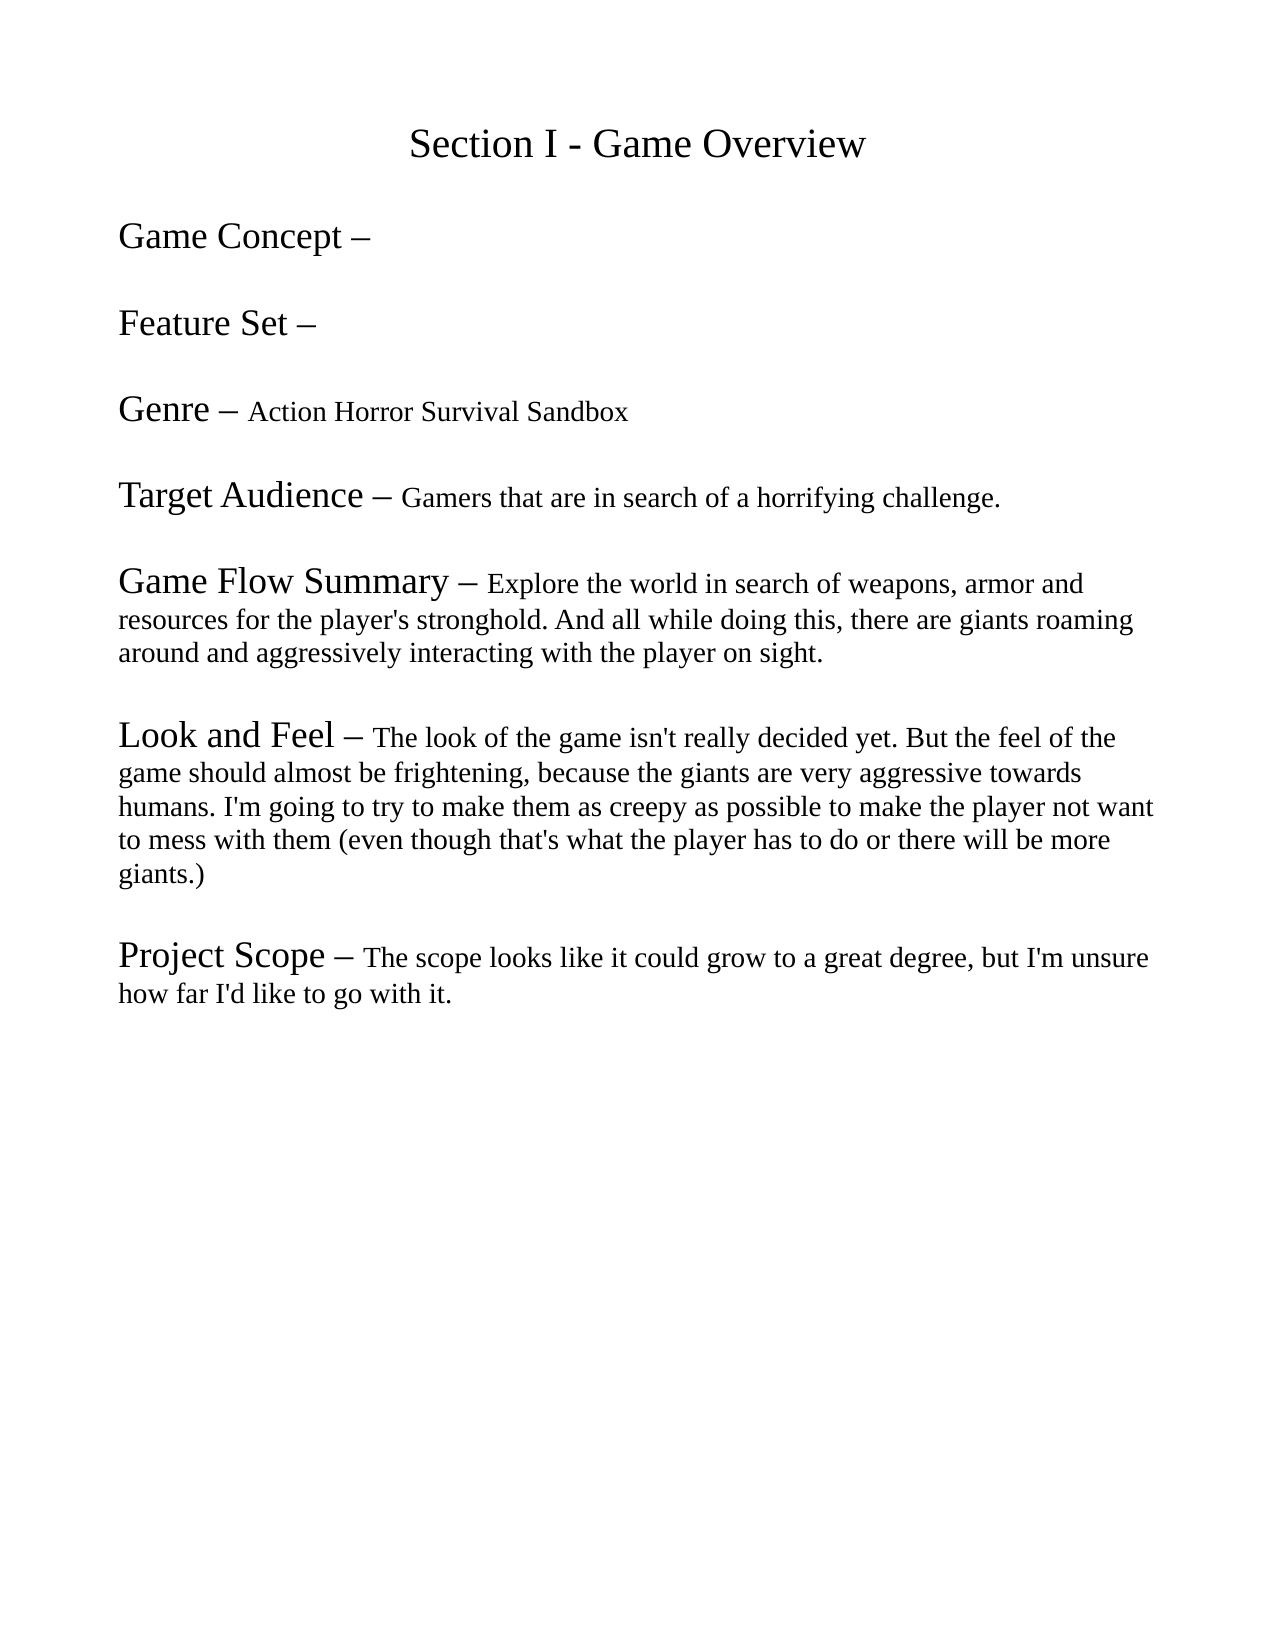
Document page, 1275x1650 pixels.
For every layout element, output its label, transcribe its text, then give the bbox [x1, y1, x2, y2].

text Game Flow Summary – Explore the world in search of weapons, armor and resources for the player's stronghold. And all while doing this, there are giants roaming around and aggressively interacting with the player on sight. [118, 559, 1157, 669]
text Game Concept – [118, 214, 1157, 257]
text Section I - Game Overview [118, 118, 1157, 166]
text Project Scope – The scope looks like it could grow to a great degree, but I'm unsure how far I'd like to go with it. [118, 933, 1157, 1009]
text Feature Set – [118, 300, 1157, 343]
text Genre – Action Horror Survival Sandbox [118, 386, 1157, 429]
text Look and Feel – The look of the game isn't really decided yet. But the feel of the game should almost be frightening, because the giants are very aggressive towards humans. I'm going to try to make them as creepy as possible to make the player not want to mess with them (even though that's what the player has to do or there will be more giants.) [118, 712, 1157, 889]
text Target Audience – Gamers that are in search of a horrifying challenge. [118, 473, 1157, 516]
